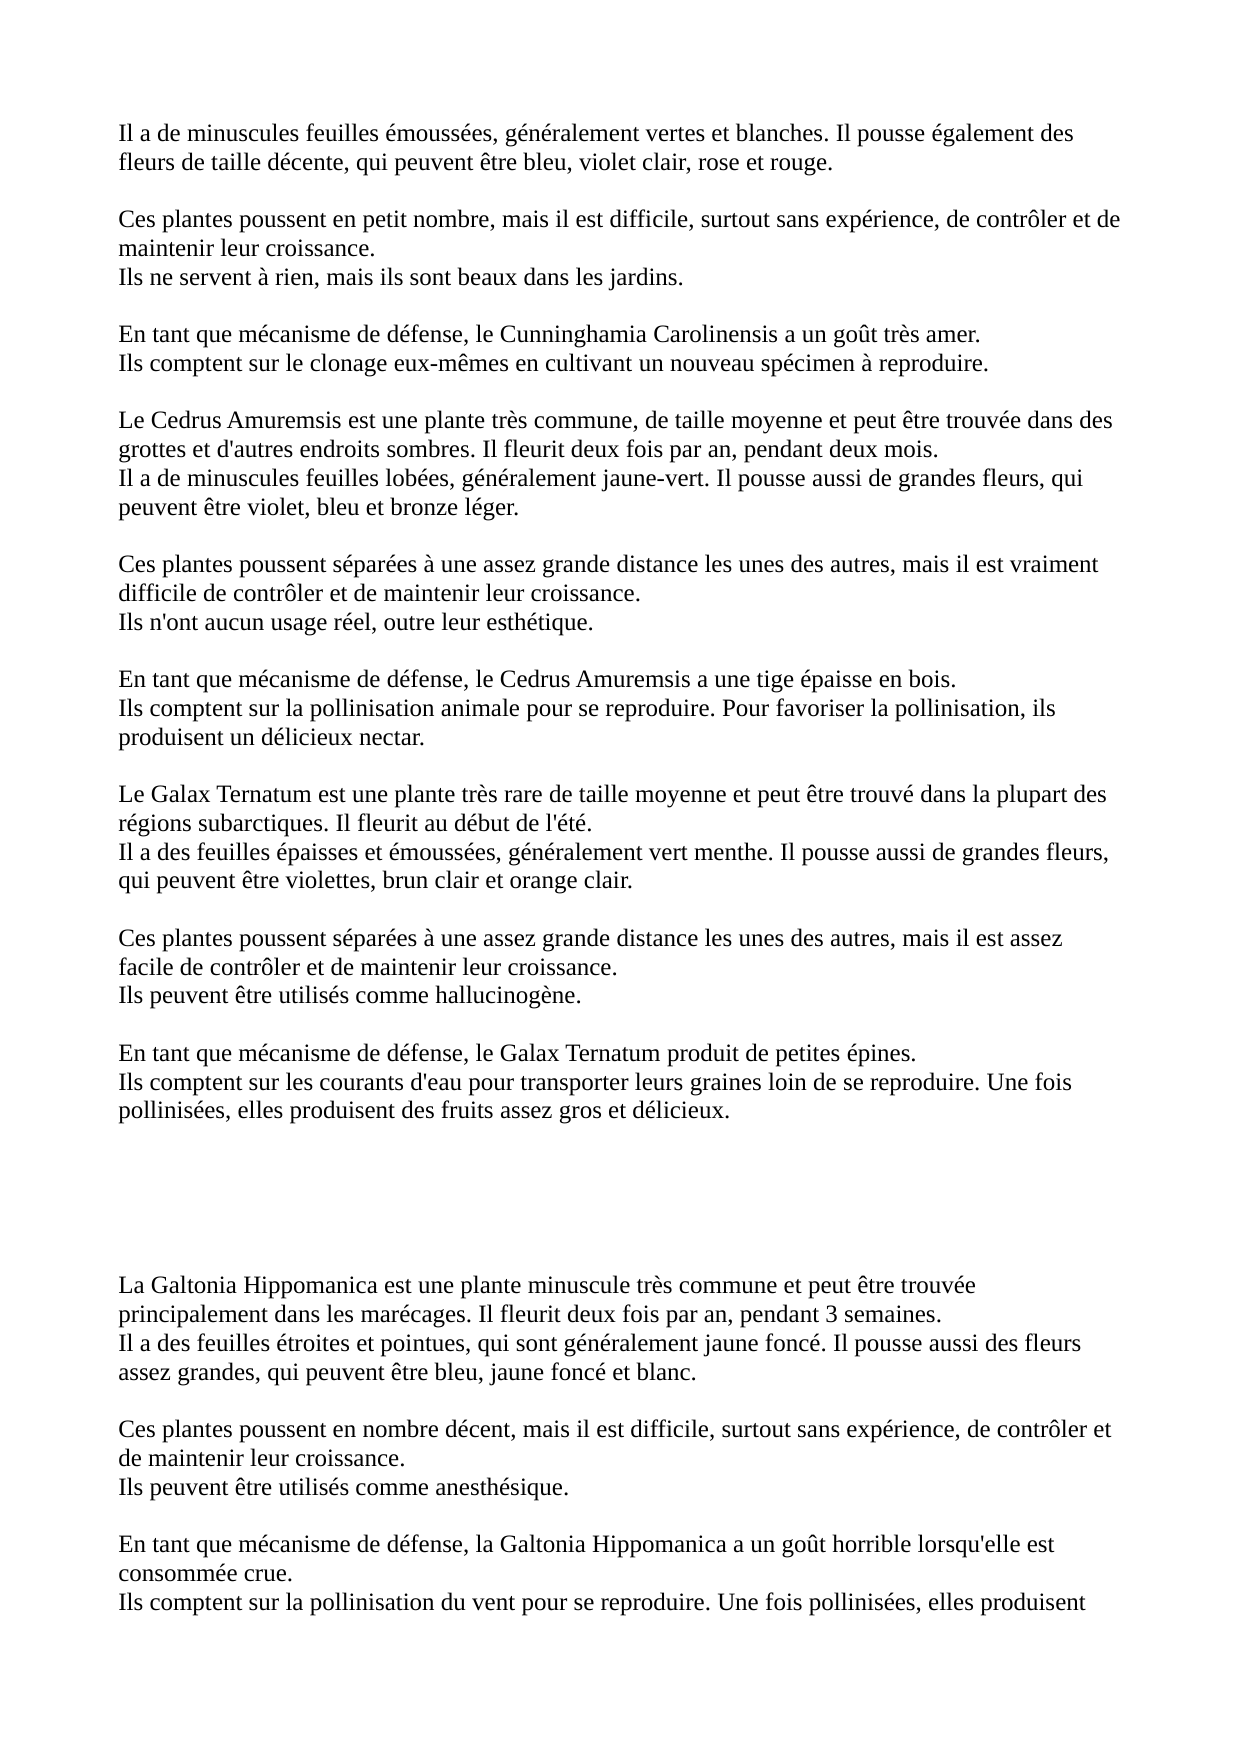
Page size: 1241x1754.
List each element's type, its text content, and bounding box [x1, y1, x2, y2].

text La Galtonia Hippomanica est une plante minuscule très commune et peut être trouvée principalement dans les marécages. Il fleurit deux fois par an, pendant 3 semaines. Il a des feuilles étroites et pointues, qui sont généralement jaune foncé. Il pousse aussi des fleurs assez grandes, qui peuvent être bleu, jaune foncé et blanc. Ces plantes poussent en nombre décent, mais il est difficile, surtout sans expérience, de contrôler et de maintenir leur croissance. Ils peuvent être utilisés comme anesthésique. En tant que mécanisme de défense, la Galtonia Hippomanica a un goût horrible lorsqu'elle est consommée crue. Ils comptent sur la pollinisation du vent pour se reproduire. Une fois pollinisées, elles produisent [118, 1270, 1122, 1615]
text Il a de minuscules feuilles émoussées, généralement vertes et blanches. Il pousse également des fleurs de taille décente, qui peuvent être bleu, violet clair, rose et rouge. Ces plantes poussent en petit nombre, mais il est difficile, surtout sans expérience, de contrôler et de maintenir leur croissance. Ils ne servent à rien, mais ils sont beaux dans les jardins. En tant que mécanisme de défense, le Cunninghamia Carolinensis a un goût très amer. Ils comptent sur le clonage eux-mêmes en cultivant un nouveau spécimen à reproduire. Le Cedrus Amuremsis est une plante très commune, de taille moyenne et peut être trouvée dans des grottes et d'autres endroits sombres. Il fleurit deux fois par an, pendant deux mois. Il a de minuscules feuilles lobées, généralement jaune-vert. Il pousse aussi de grandes fleurs, qui peuvent être violet, bleu et bronze léger. Ces plantes poussent séparées à une assez grande distance les unes des autres, mais il est vraiment difficile de contrôler et de maintenir leur croissance. Ils n'ont aucun usage réel, outre leur esthétique. En tant que mécanisme de défense, le Cedrus Amuremsis a une tige épaisse en bois. Ils comptent sur la pollinisation animale pour se reproduire. Pour favoriser la pollinisation, ils produisent un délicieux nectar. Le Galax Ternatum est une plante très rare de taille moyenne et peut être trouvé dans la plupart des régions subarctiques. Il fleurit au début de l'été. Il a des feuilles épaisses et émoussées, généralement vert menthe. Il pousse aussi de grandes fleurs, qui peuvent être violettes, brun clair et orange clair. Ces plantes poussent séparées à une assez grande distance les unes des autres, mais il est assez facile de contrôler et de maintenir leur croissance. Ils peuvent être utilisés comme hallucinogène. En tant que mécanisme de défense, le Galax Ternatum produit de petites épines. Ils comptent sur les courants d'eau pour transporter leurs graines loin de se reproduire. Une fois pollinisées, elles produisent des fruits assez gros et délicieux. [118, 118, 1122, 1124]
